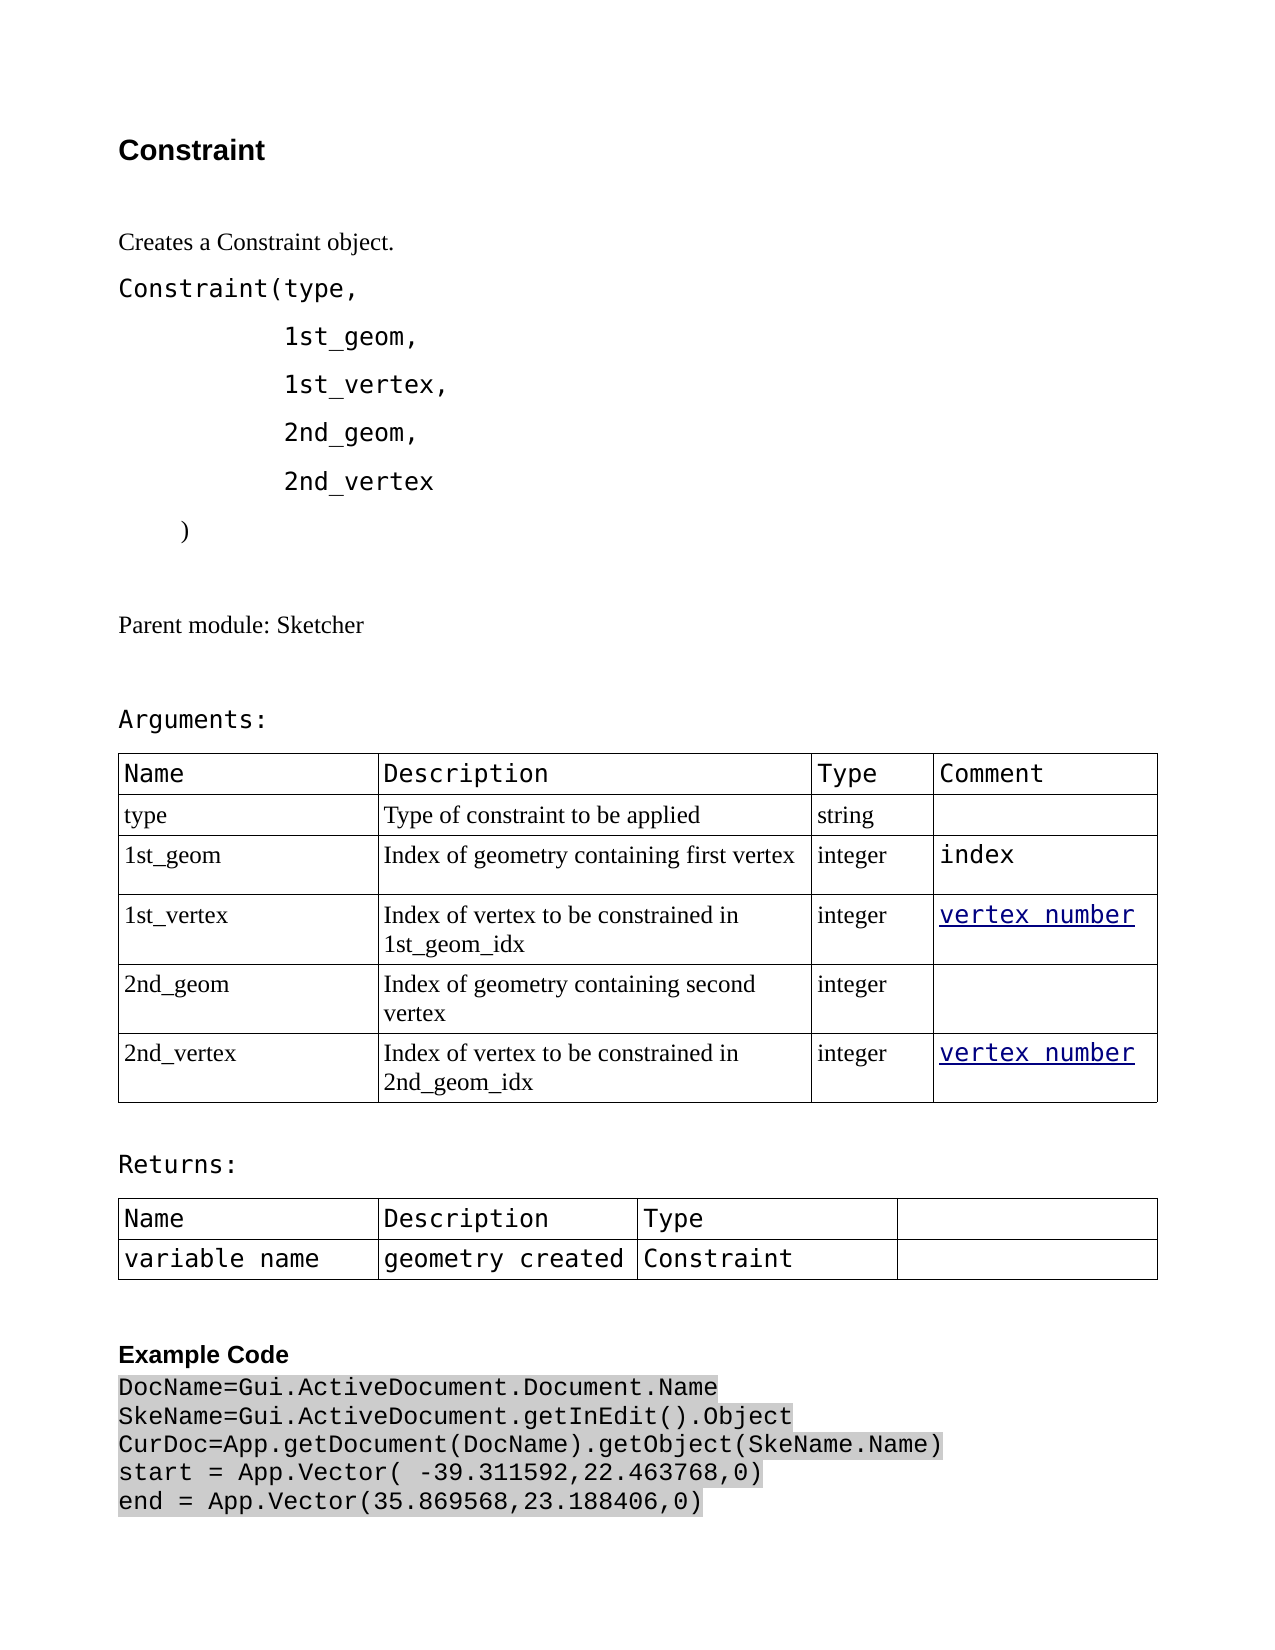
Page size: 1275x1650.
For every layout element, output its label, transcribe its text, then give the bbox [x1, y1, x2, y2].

table_cell index [934, 836, 1157, 894]
table_cell type [119, 795, 378, 835]
text Parent module: Sketcher [118, 610, 1157, 639]
text Constraint(type, [118, 274, 1157, 303]
table_cell Index of vertex to be constrained in 1st_geom_idx [379, 895, 811, 963]
table_cell string [812, 795, 933, 835]
table_cell integer [812, 965, 933, 1032]
table_cell integer [812, 836, 933, 894]
table_cell 1st_geom [119, 836, 378, 894]
table_header [898, 1199, 1157, 1239]
table_cell Index of geometry containing first vertex [379, 836, 811, 894]
text 1st_geom, [118, 322, 1157, 351]
table_header Type [638, 1199, 897, 1239]
text Creates a Constraint object. [118, 227, 1157, 255]
subtitle Constraint [118, 133, 1157, 166]
table_cell vertex number [934, 895, 1157, 963]
text Returns: [118, 1150, 1157, 1179]
table_header Name [119, 754, 378, 794]
text DocName=Gui.ActiveDocument.Document.Name [118, 1375, 1157, 1403]
table_header Type [812, 754, 933, 794]
table_cell [898, 1240, 1157, 1279]
table_cell vertex number [934, 1034, 1157, 1102]
text start = App.Vector( -39.311592,22.463768,0) [118, 1460, 1157, 1488]
table_cell integer [812, 1034, 933, 1102]
table_header Description [379, 754, 811, 794]
subtitle Example Code [118, 1340, 1157, 1369]
table_cell Constraint [638, 1240, 897, 1279]
table_cell variable name [119, 1240, 378, 1279]
table_cell [934, 965, 1157, 1032]
text 2nd_geom, [118, 418, 1157, 448]
table_cell [934, 795, 1157, 835]
table_cell Type of constraint to be applied [379, 795, 811, 835]
table_header Comment [934, 754, 1157, 794]
text CurDoc=App.getDocument(DocName).getObject(SkeName.Name) [118, 1432, 1157, 1460]
text 2nd_vertex [118, 467, 1157, 496]
table_cell geometry created [379, 1240, 637, 1279]
text 1st_vertex, [118, 370, 1157, 399]
table_cell 1st_vertex [119, 895, 378, 963]
text SkeName=Gui.ActiveDocument.getInEdit().Object [118, 1403, 1157, 1432]
table_cell 2nd_geom [119, 965, 378, 1032]
table_cell 2nd_vertex [119, 1034, 378, 1102]
text end = App.Vector(35.869568,23.188406,0) [118, 1488, 1157, 1517]
text Arguments: [118, 705, 1157, 734]
table_header Description [379, 1199, 637, 1239]
text ) [118, 515, 1157, 543]
table_cell integer [812, 895, 933, 963]
table_cell Index of vertex to be constrained in 2nd_geom_idx [379, 1034, 811, 1102]
table_header Name [119, 1199, 378, 1239]
table_cell Index of geometry containing second vertex [379, 965, 811, 1032]
